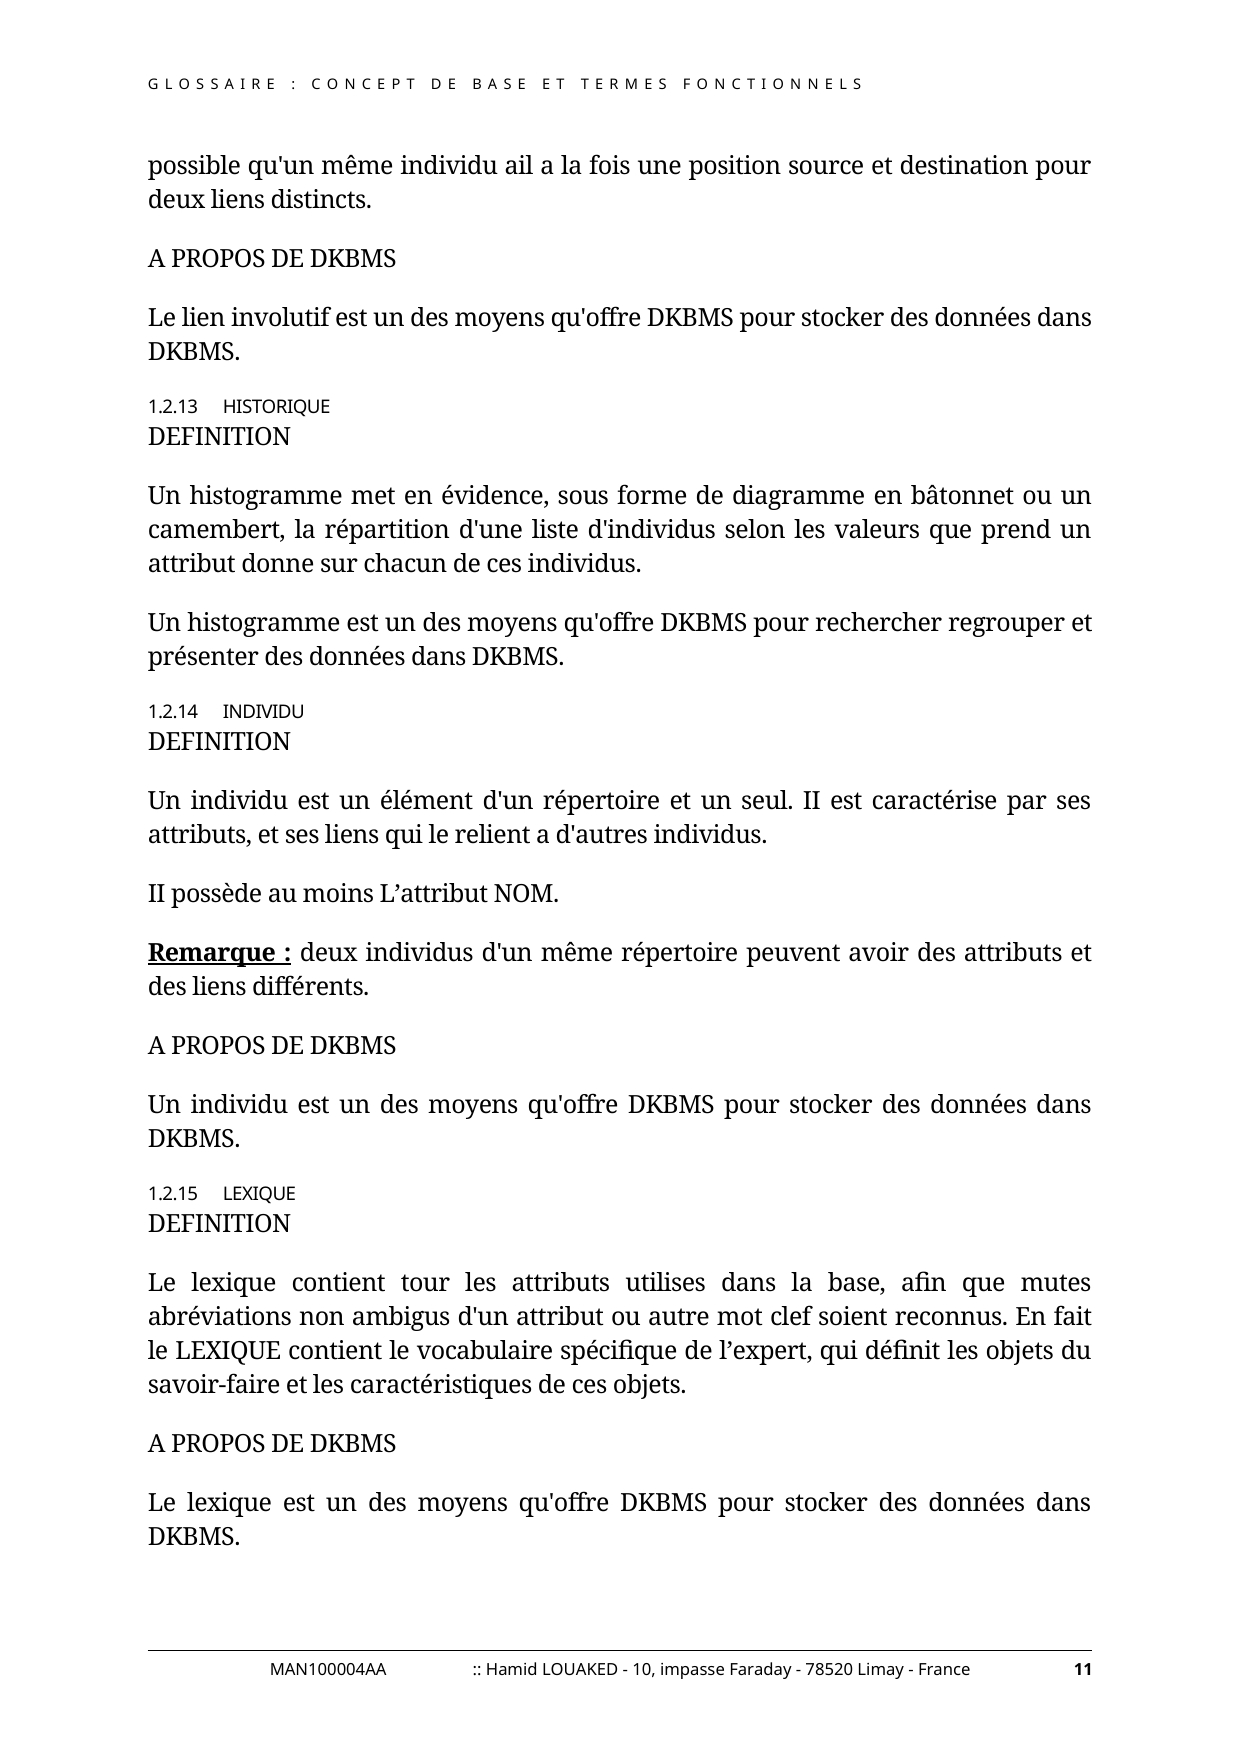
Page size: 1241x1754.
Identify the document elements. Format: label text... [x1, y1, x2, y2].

text possible qu'un même individu ail a la fois une position source et destination pour deux liens distincts. [148, 148, 1092, 216]
text Remarque : deux individus d'un même répertoire peuvent avoir des attributs et des liens différents. [148, 935, 1092, 1003]
text DEFINITION [148, 1206, 1092, 1239]
text Un histogramme est un des moyens qu'offre DKBMS pour rechercher regrouper et présenter des données dans DKBMS. [148, 605, 1092, 673]
subtitle INDIVIDU [148, 698, 1092, 723]
text II possède au moins L’attribut NOM. [148, 876, 1092, 910]
text A PROPOS DE DKBMS [148, 1028, 1092, 1062]
subtitle HISTORIQUE [148, 393, 1092, 418]
text Le lien involutif est un des moyens qu'offre DKBMS pour stocker des données dans DKBMS. [148, 300, 1092, 368]
text Un histogramme met en évidence, sous forme de diagramme en bâtonnet ou un camembert, la répartition d'une liste d'individus selon les valeurs que prend un attribut donne sur chacun de ces individus. [148, 478, 1092, 580]
text Un individu est un des moyens qu'offre DKBMS pour stocker des données dans DKBMS. [148, 1087, 1092, 1155]
subtitle LEXIQUE [148, 1180, 1092, 1206]
text Le lexique contient tour les attributs utilises dans la base, afin que mutes abréviations non ambigus d'un attribut ou autre mot clef soient reconnus. En fait le LEXIQUE contient le vocabulaire spécifique de l’expert, qui définit les objets du savoir-faire et les caractéristiques de ces objets. [148, 1264, 1092, 1401]
text A PROPOS DE DKBMS [148, 1426, 1092, 1460]
text Un individu est un élément d'un répertoire et un seul. II est caractérise par ses attributs, et ses liens qui le relient a d'autres individus. [148, 782, 1092, 851]
text Le lexique est un des moyens qu'offre DKBMS pour stocker des données dans DKBMS. [148, 1485, 1092, 1553]
text A PROPOS DE DKBMS [148, 241, 1092, 275]
text DEFINITION [148, 418, 1092, 453]
text DEFINITION [148, 723, 1092, 757]
